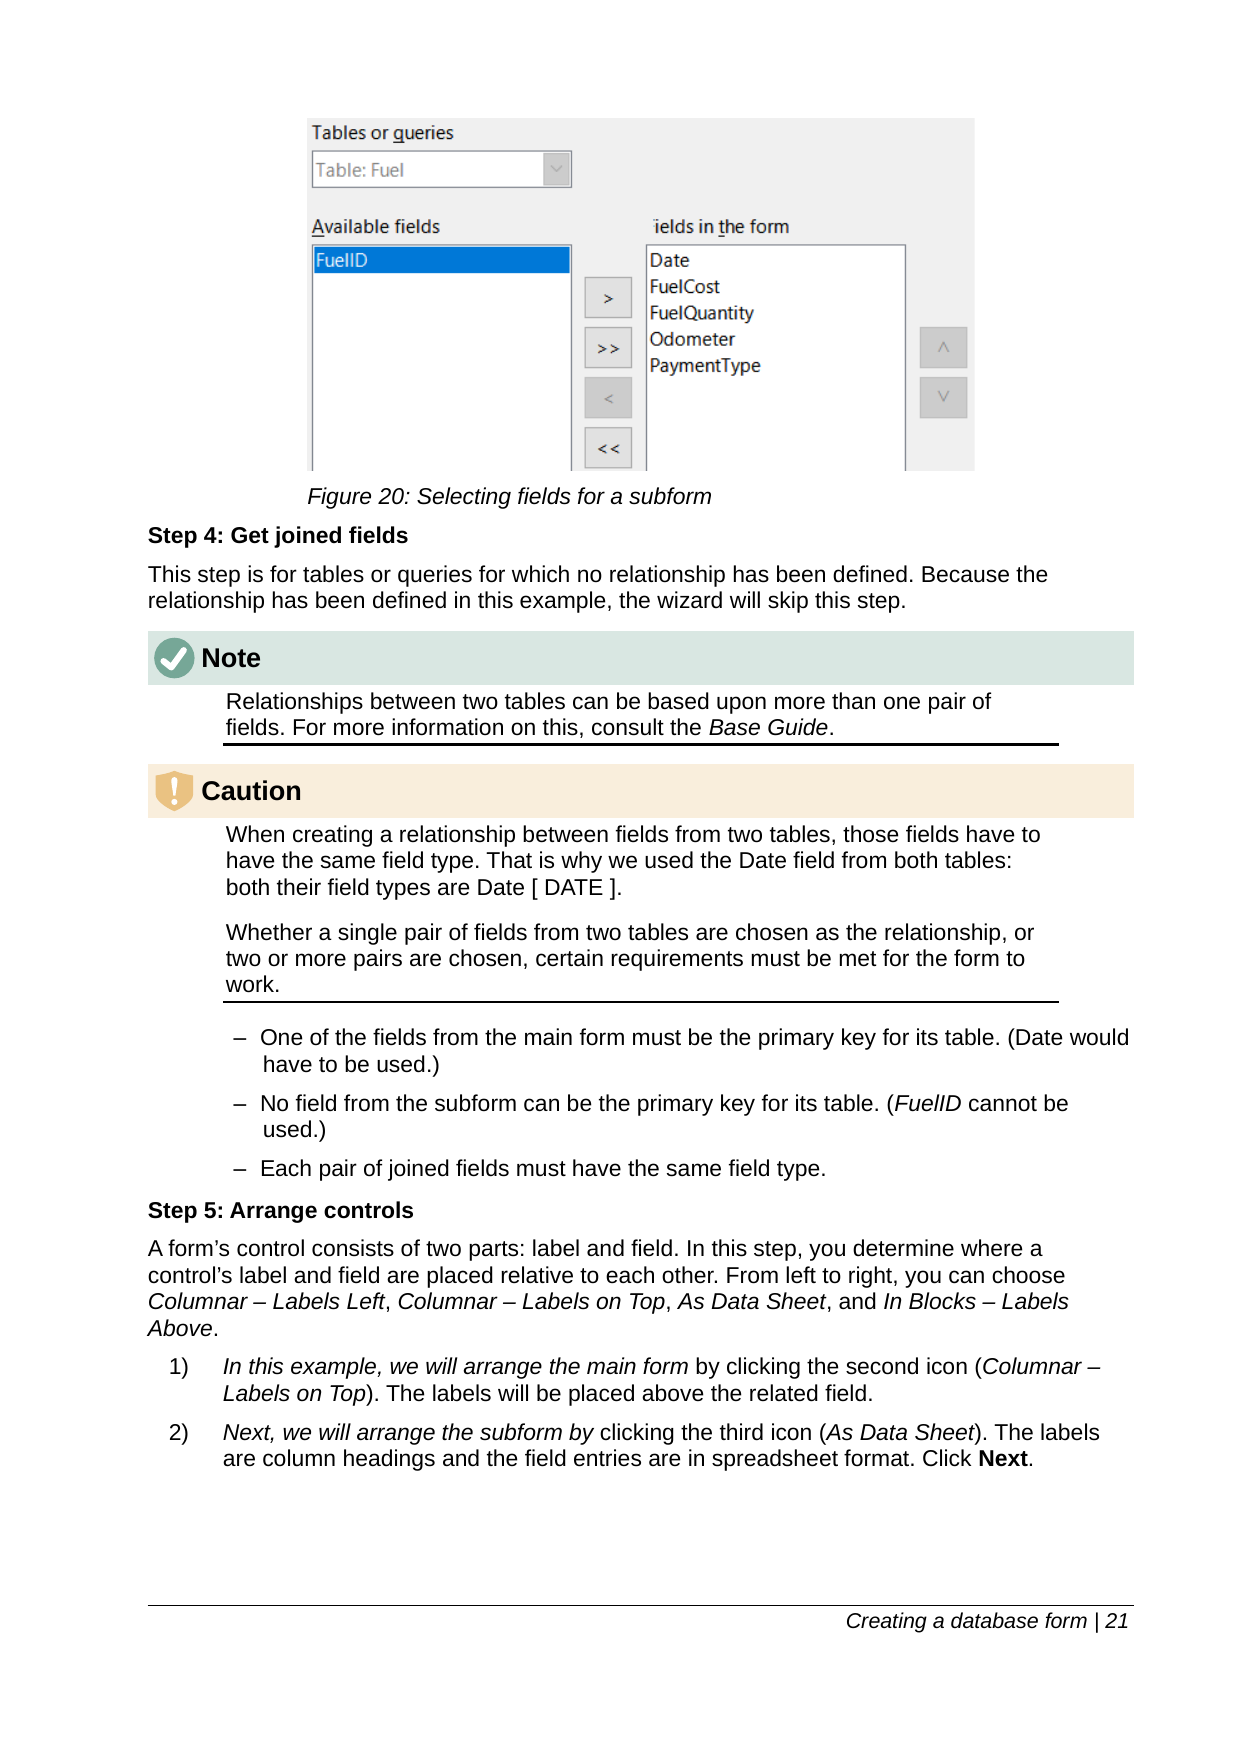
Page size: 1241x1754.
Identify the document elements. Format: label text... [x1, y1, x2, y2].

subtitle Note [148, 631, 1134, 685]
text Whether a single pair of fields from two tables are chosen as the relationship, or two or more pairs are chosen, certain requirements must be met for the form to work. [223, 916, 1059, 1001]
subtitle Caution [148, 764, 1134, 818]
text This step is for tables or queries for which no relationship has been defined. Because the relationship has been defined in this example, the wizard will skip this step. [148, 561, 1134, 613]
text Step 5: Arrange controls [148, 1197, 1134, 1223]
text Step 4: Get joined fields [148, 522, 1134, 548]
text Relationships between two tables can be based upon more than one pair of fields. For more information on this, consult the Base Guide. [223, 685, 1059, 743]
list No field from the subform can be the primary key for its table. (FuelID cannot be used.) [230, 1087, 1134, 1142]
list Each pair of joined fields must have the same field type. [230, 1152, 1134, 1184]
text A form’s control consists of two parts: label and field. In this step, you determine where a control’s label and field are placed relative to each other. From left to right, you can choose Columnar – Labels Left, Columnar – Labels on Top, As Data Sheet, and In Blocks – Labels Above. [148, 1235, 1134, 1341]
text When creating a relationship between fields from two tables, those fields have to have the same field type. That is why we used the Date field from both tables: both their field types are Date [ DATE ]. [223, 818, 1059, 900]
list In this example, we will arrange the main form by clicking the second icon (Columnar – Labels on Top). The labels will be placed above the related field. [189, 1353, 1134, 1406]
text Figure 20: Selecting fields for a subform [307, 483, 974, 509]
list One of the fields from the main form must be the primary key for its table. (Date would have to be used.) [230, 1021, 1134, 1077]
list Next, we will arrange the subform by clicking the third icon (As Data Sheet). The labels are column headings and the field entries are in spreadsheet format. Click Next. [189, 1418, 1134, 1471]
picture [307, 118, 975, 471]
